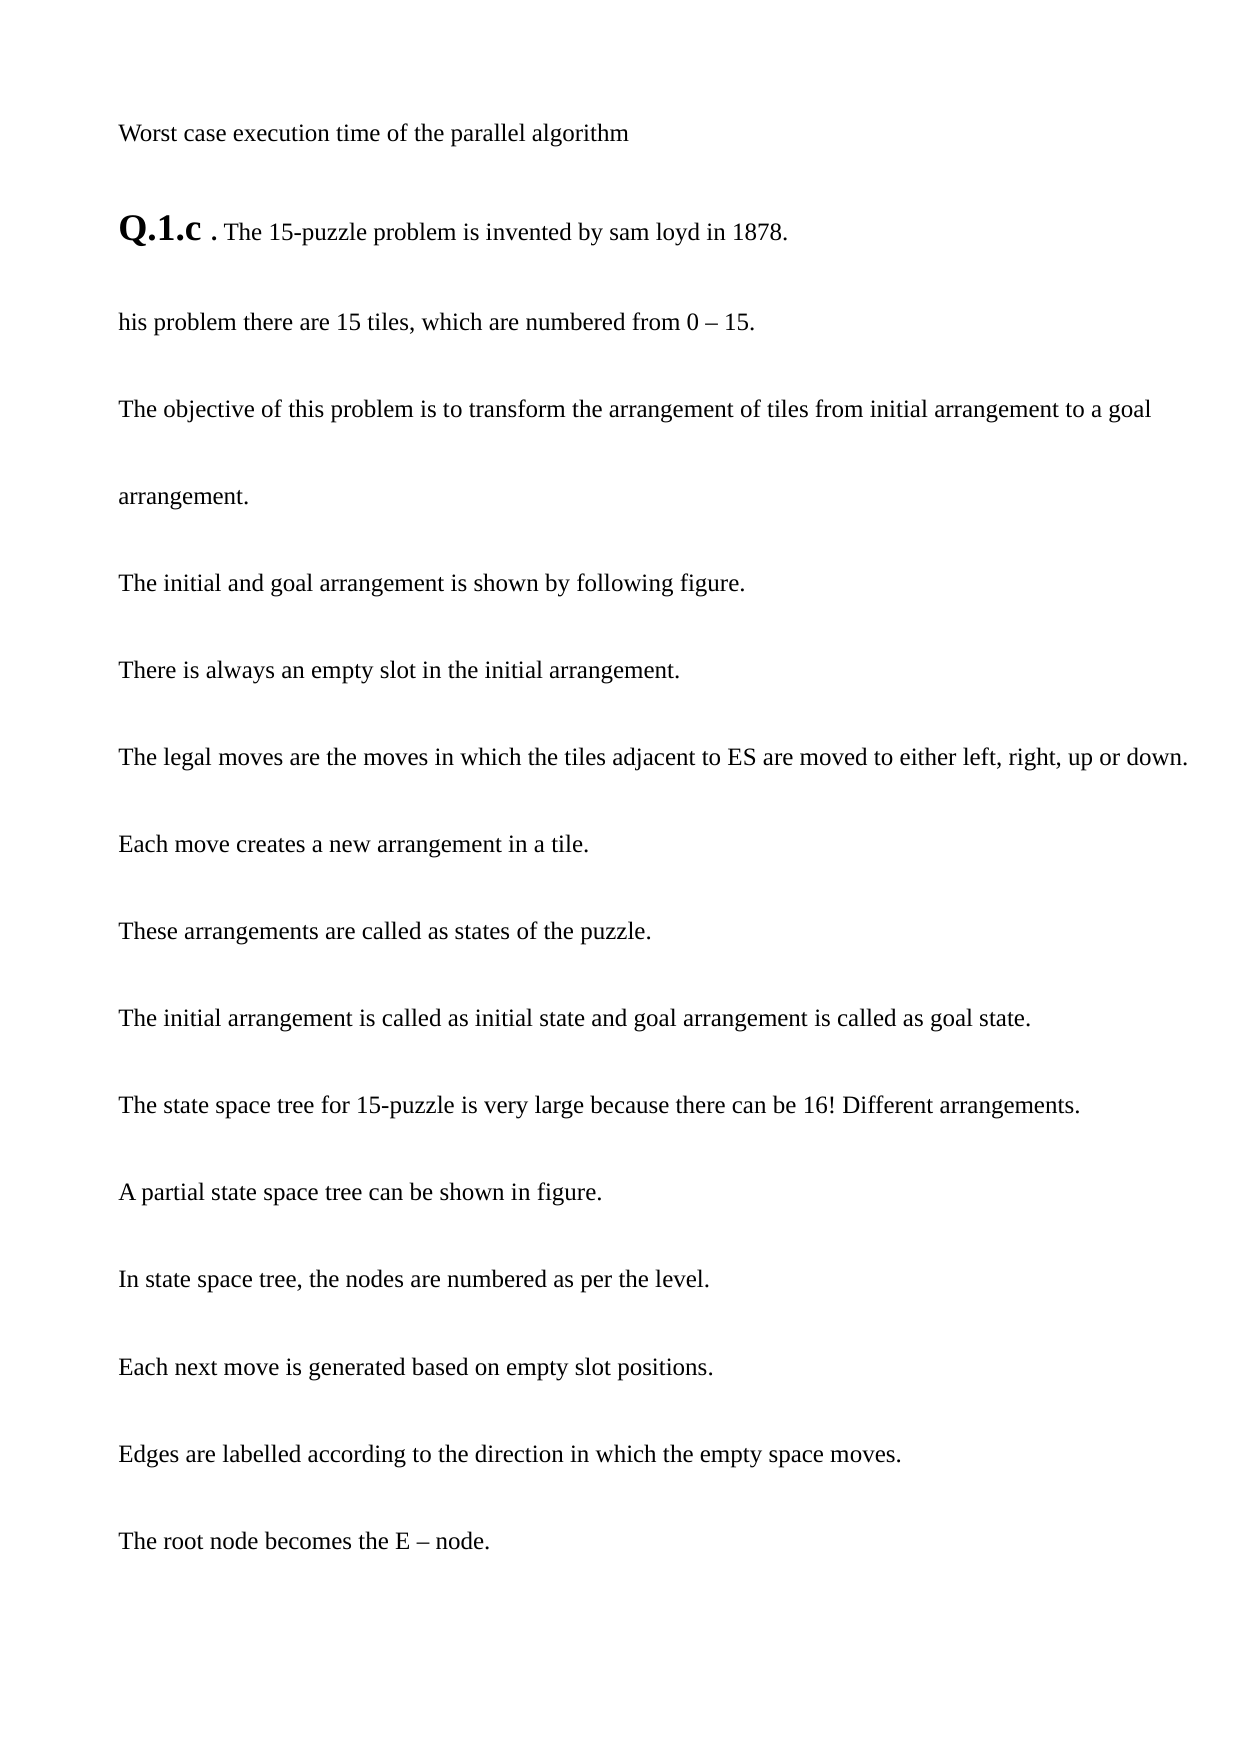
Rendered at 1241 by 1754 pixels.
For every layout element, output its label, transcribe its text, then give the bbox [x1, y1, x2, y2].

subtitle The objective of this problem is to transform the arrangement of tiles from initial arrangement to a goal [118, 394, 1216, 422]
subtitle The initial arrangement is called as initial state and goal arrangement is called as goal state. [118, 1003, 1216, 1032]
subtitle Worst case execution time of the parallel algorithm [118, 118, 1216, 147]
subtitle The legal moves are the moves in which the tiles adjacent to ES are moved to either left, right, up or down. [118, 742, 1216, 771]
subtitle There is always an empty slot in the initial arrangement. [118, 655, 1216, 684]
subtitle The initial and goal arrangement is shown by following figure. [118, 568, 1216, 597]
subtitle his problem there are 15 tiles, which are numbered from 0 – 15. [118, 307, 1216, 335]
subtitle Each next move is generated based on empty slot positions. [118, 1352, 1216, 1380]
subtitle In state space tree, the nodes are numbered as per the level. [118, 1264, 1216, 1293]
subtitle Each move creates a new arrangement in a tile. [118, 829, 1216, 858]
subtitle These arrangements are called as states of the puzzle. [118, 916, 1216, 945]
subtitle Edges are labelled according to the direction in which the empty space moves. [118, 1439, 1216, 1467]
subtitle arrangement. [118, 481, 1216, 509]
subtitle Q.1.c . The 15-puzzle problem is invented by sam loyd in 1878. [118, 205, 1216, 248]
subtitle A partial state space tree can be shown in figure. [118, 1177, 1216, 1206]
subtitle The root node becomes the E – node. [118, 1526, 1216, 1554]
subtitle The state space tree for 15-puzzle is very large because there can be 16! Different arrangements. [118, 1090, 1216, 1119]
